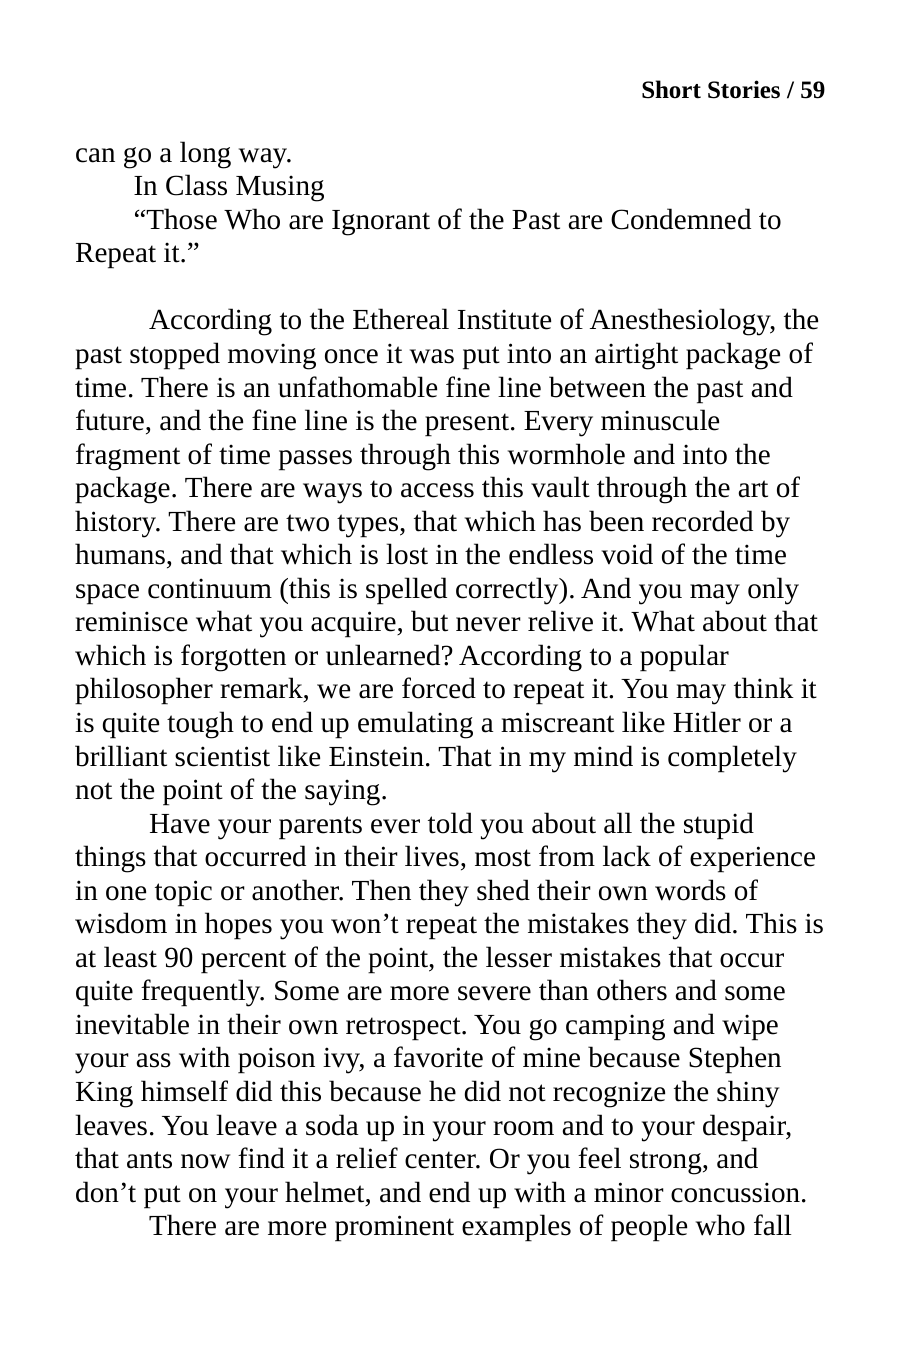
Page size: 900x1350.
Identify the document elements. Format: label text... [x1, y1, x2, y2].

text “Those Who are Ignorant of the Past are Condemned to Repeat it.” [75, 202, 825, 269]
text In Class Musing [75, 168, 825, 202]
text There are more prominent examples of people who fall [75, 1208, 825, 1242]
text According to the Ethereal Institute of Anesthesiology, the past stopped moving once it was put into an airtight package of time. There is an unfathomable fine line between the past and future, and the fine line is the present. Every minuscule fragment of time passes through this wormhole and into the package. There are ways to access this vault through the art of history. There are two types, that which has been recorded by humans, and that which is lost in the endless void of the time space continuum (this is spelled correctly). And you may only reminisce what you acquire, but never relive it. What about that which is forgotten or unlearned? According to a popular philosopher remark, we are forced to repeat it. You may think it is quite tough to end up emulating a miscreant like Hitler or a brilliant scientist like Einstein. That in my mind is completely not the point of the saying. [75, 303, 825, 806]
text can go a long way. [75, 135, 825, 168]
text Have your parents ever told you about all the stupid things that occurred in their lives, most from lack of experience in one topic or another. Then they shed their own words of wisdom in hopes you won’t repeat the mistakes they did. This is at least 90 percent of the point, the lesser mistakes that occur quite frequently. Some are more severe than others and some inevitable in their own retrospect. You go camping and wipe your ass with poison ivy, a favorite of mine because Stephen King himself did this because he did not recognize the shiny leaves. You leave a soda up in your room and to your despair, that ants now find it a relief center. Or you feel strong, and don’t put on your helmet, and end up with a minor concussion. [75, 806, 825, 1208]
